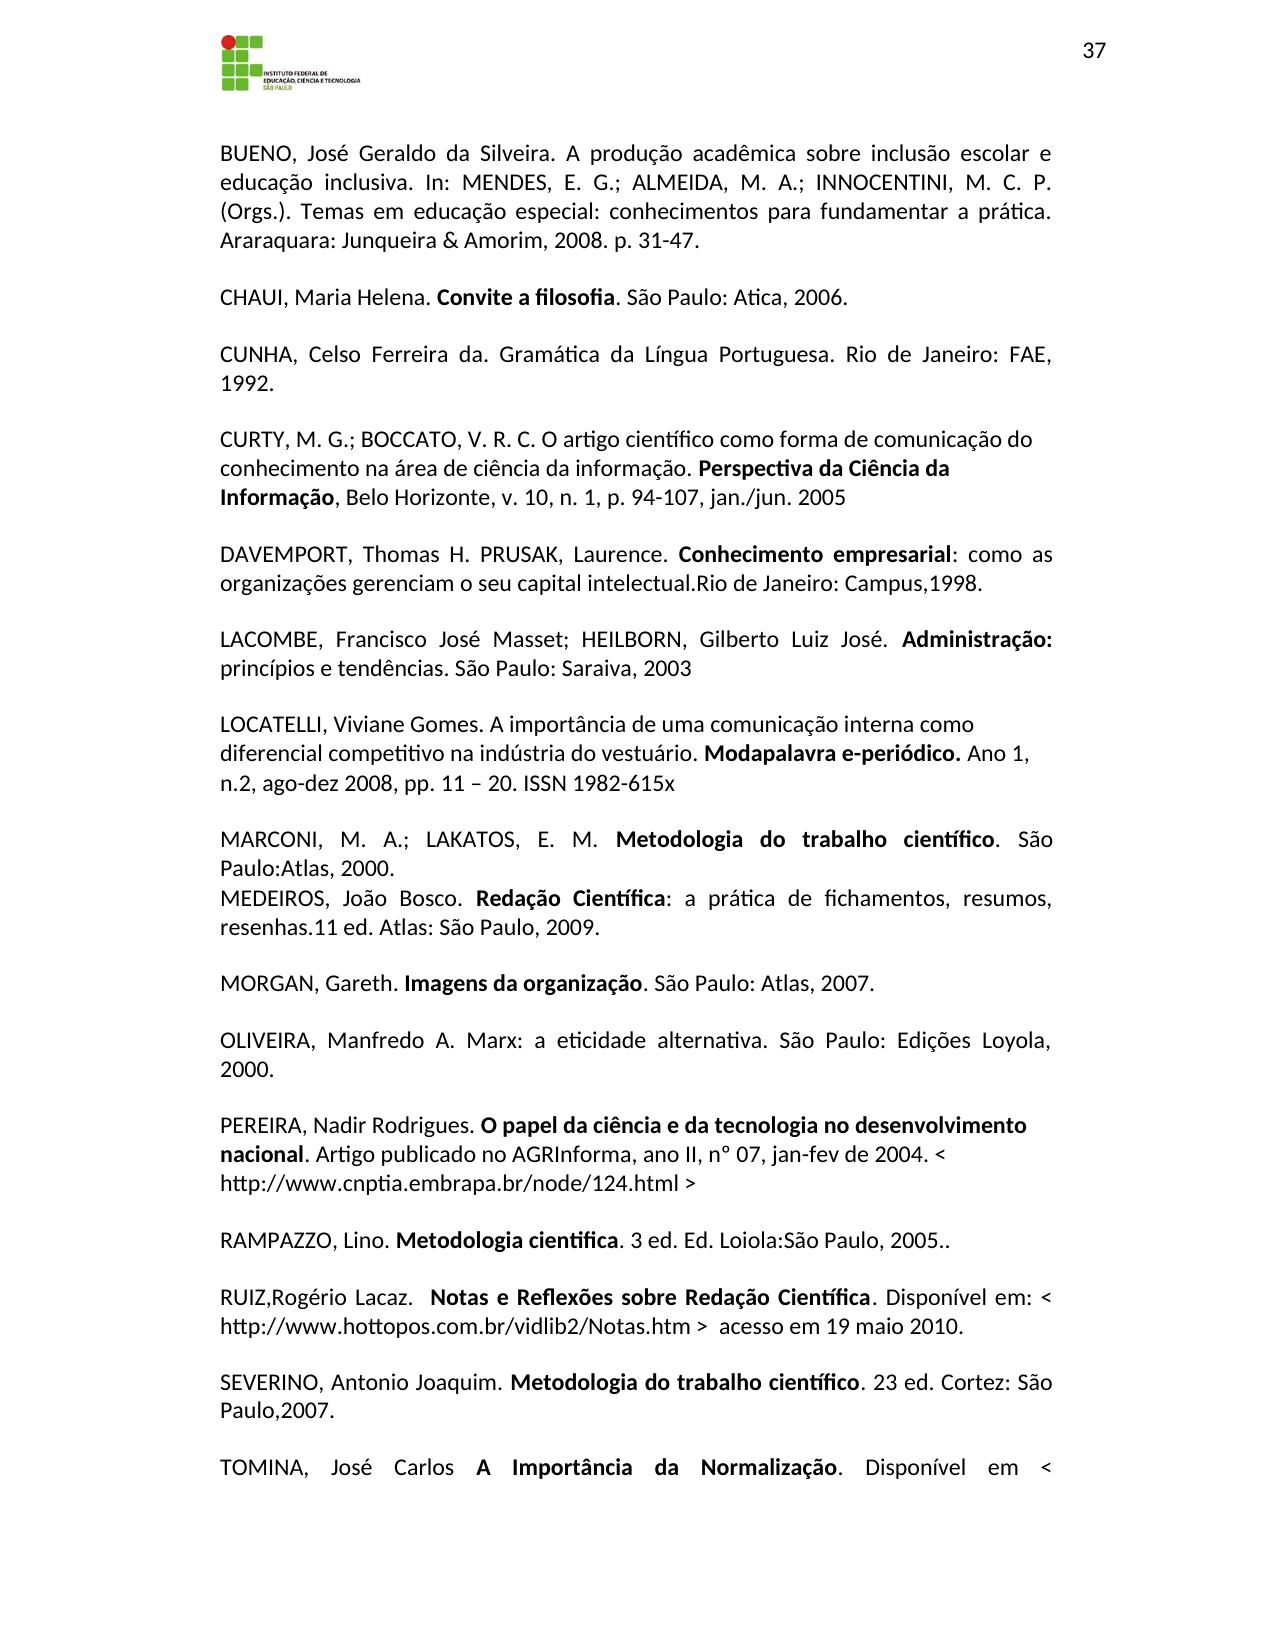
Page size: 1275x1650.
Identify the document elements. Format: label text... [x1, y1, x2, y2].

text MEDEIROS, João Bosco. Redação Científica: a prática de fichamentos, resumos, resenhas.11 ed. Atlas: São Paulo, 2009. [220, 883, 1053, 941]
text MORGAN, Gareth. Imagens da organização. São Paulo: Atlas, 2007. [220, 968, 1053, 998]
text CURTY, M. G.; BOCCATO, V. R. C. O artigo científico como forma de comunicação do conhecimento na área de ciência da informação. Perspectiva da Ciência da Informação, Belo Horizonte, v. 10, n. 1, p. 94-107, jan./jun. 2005 [220, 424, 1045, 512]
text TOMINA, José Carlos A Importância da Normalização. Disponível em < [220, 1452, 1053, 1481]
text PEREIRA, Nadir Rodrigues. O papel da ciência e da tecnologia no desenvolvimento nacional. Artigo publicado no AGRInforma, ano II, nº 07, jan-fev de 2004. < http://www.cnptia.embrapa.br/node/124.html > [220, 1111, 1045, 1198]
text BUENO, José Geraldo da Silveira. A produção acadêmica sobre inclusão escolar e educação inclusiva. In: MENDES, E. G.; ALMEIDA, M. A.; INNOCENTINI, M. C. P. (Orgs.). Temas em educação especial: conhecimentos para fundamentar a prática. Araraquara: Junqueira & Amorim, 2008. p. 31-47. [220, 138, 1053, 255]
text RUIZ,Rogério Lacaz. Notas e Reflexões sobre Redação Científica. Disponível em: < http://www.hottopos.com.br/vidlib2/Notas.htm > acesso em 19 maio 2010. [220, 1282, 1053, 1340]
text MARCONI, M. A.; LAKATOS, E. M. Metodologia do trabalho científico. São Paulo:Atlas, 2000. [220, 824, 1053, 882]
text SEVERINO, Antonio Joaquim. Metodologia do trabalho científico. 23 ed. Cortez: São Paulo,2007. [220, 1367, 1053, 1424]
text LACOMBE, Francisco José Masset; HEILBORN, Gilberto Luiz José. Administração: princípios e tendências. São Paulo: Saraiva, 2003 [220, 624, 1053, 683]
picture [220, 35, 362, 92]
text OLIVEIRA, Manfredo A. Marx: a eticidade alternativa. São Paulo: Edições Loyola, 2000. [220, 1025, 1053, 1083]
text CUNHA, Celso Ferreira da. Gramática da Língua Portuguesa. Rio de Janeiro: FAE, 1992. [220, 339, 1053, 397]
text DAVEMPORT, Thomas H. PRUSAK, Laurence. Conhecimento empresarial: como as organizações gerenciam o seu capital intelectual.Rio de Janeiro: Campus,1998. [220, 539, 1053, 597]
text RAMPAZZO, Lino. Metodologia cientifica. 3 ed. Ed. Loiola:São Paulo, 2005.. [220, 1225, 1053, 1254]
text CHAUI, Maria Helena. Convite a filosofia. São Paulo: Atica, 2006. [220, 282, 1053, 312]
text LOCATELLI, Viviane Gomes. A importância de uma comunicação interna como diferencial competitivo na indústria do vestuário. Modapalavra e-periódico. Ano 1, n.2, ago-dez 2008, pp. 11 – 20. ISSN 1982-615x [220, 710, 1045, 797]
